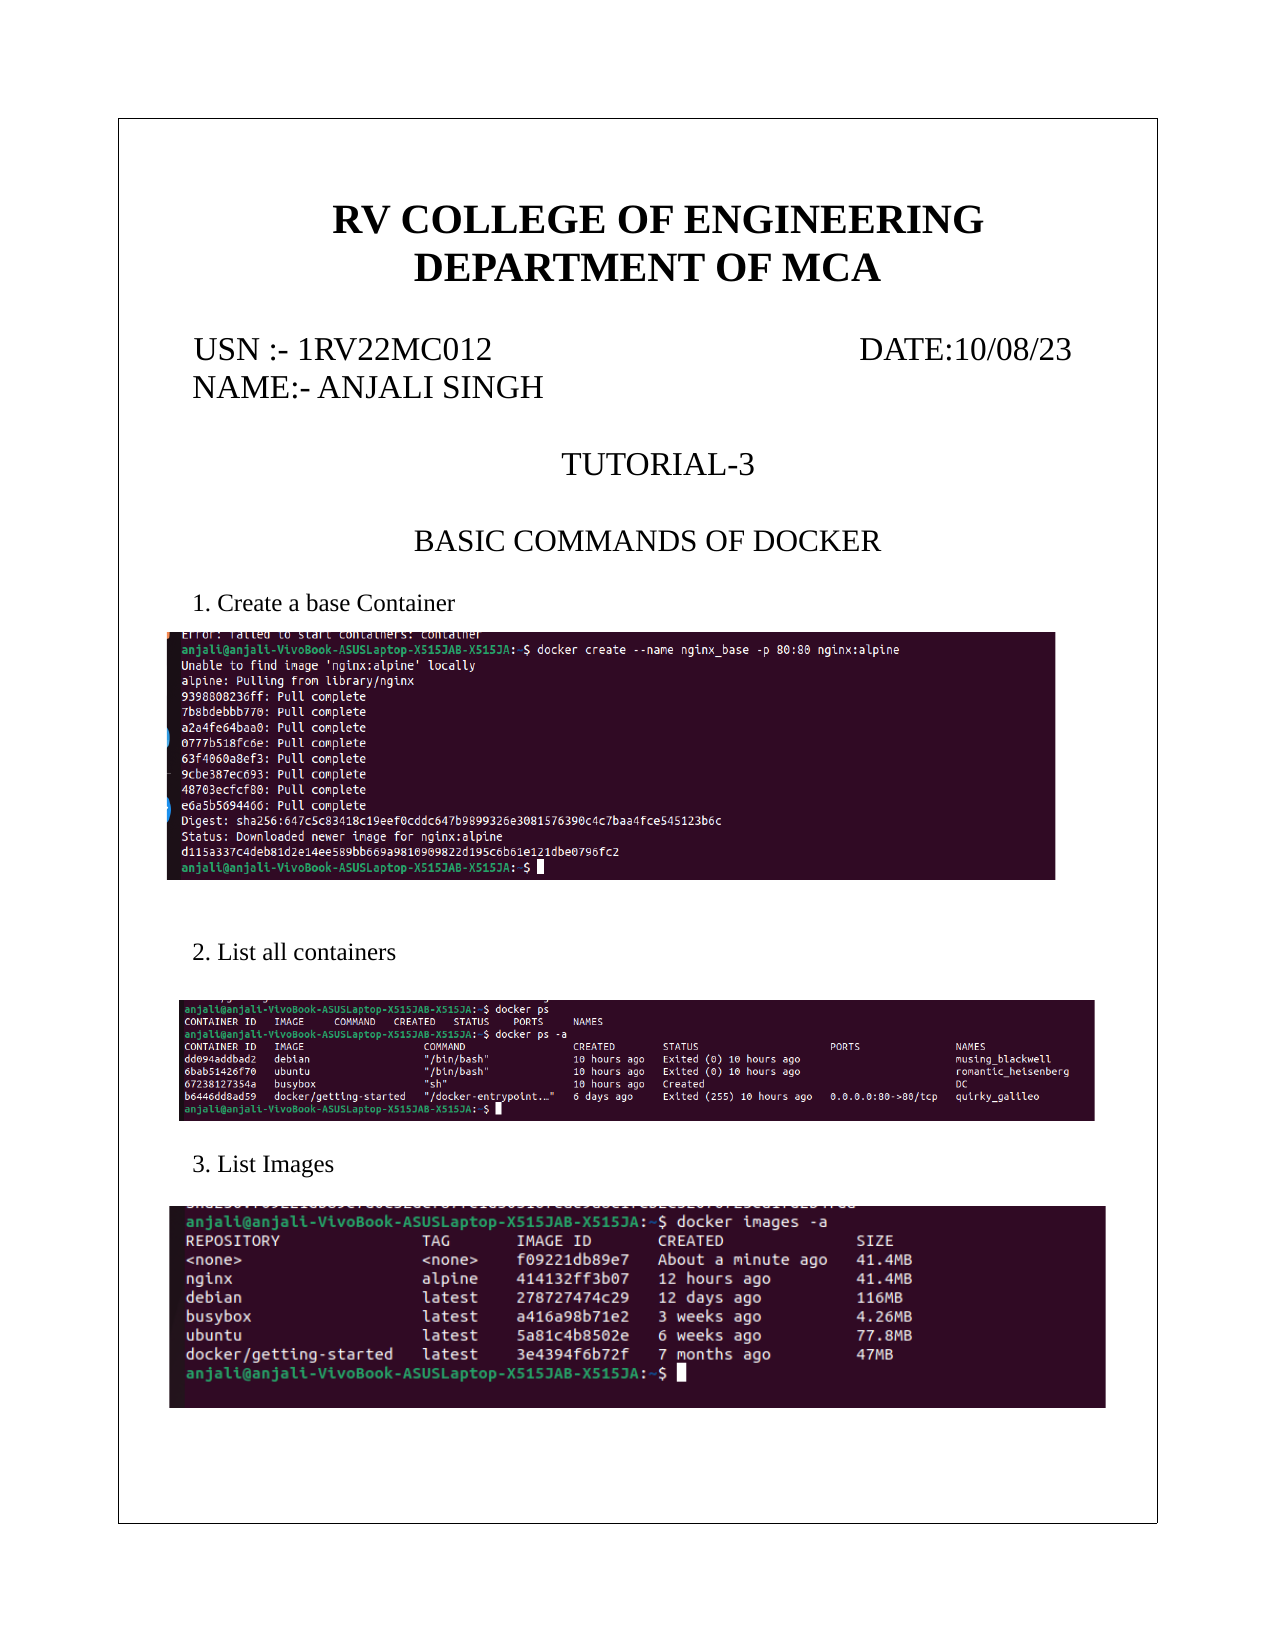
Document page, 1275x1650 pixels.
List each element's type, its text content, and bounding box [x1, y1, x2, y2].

text 2. List all containers [119, 937, 1157, 966]
text RV COLLEGE OF ENGINEERING [119, 195, 1157, 243]
picture [169, 1206, 1106, 1408]
text 3. List Images [119, 1149, 1157, 1178]
text BASIC COMMANDS OF DOCKER [119, 521, 1157, 559]
picture [166, 632, 1056, 880]
text TUTORIAL-3 [119, 444, 1157, 482]
picture [179, 1000, 1095, 1121]
text USN :- 1RV22MC012 DATE:10/08/23 NAME:- ANJALI SINGH [119, 329, 1157, 406]
text 1. Create a base Container [119, 588, 1157, 617]
text DEPARTMENT OF MCA [119, 243, 1157, 291]
